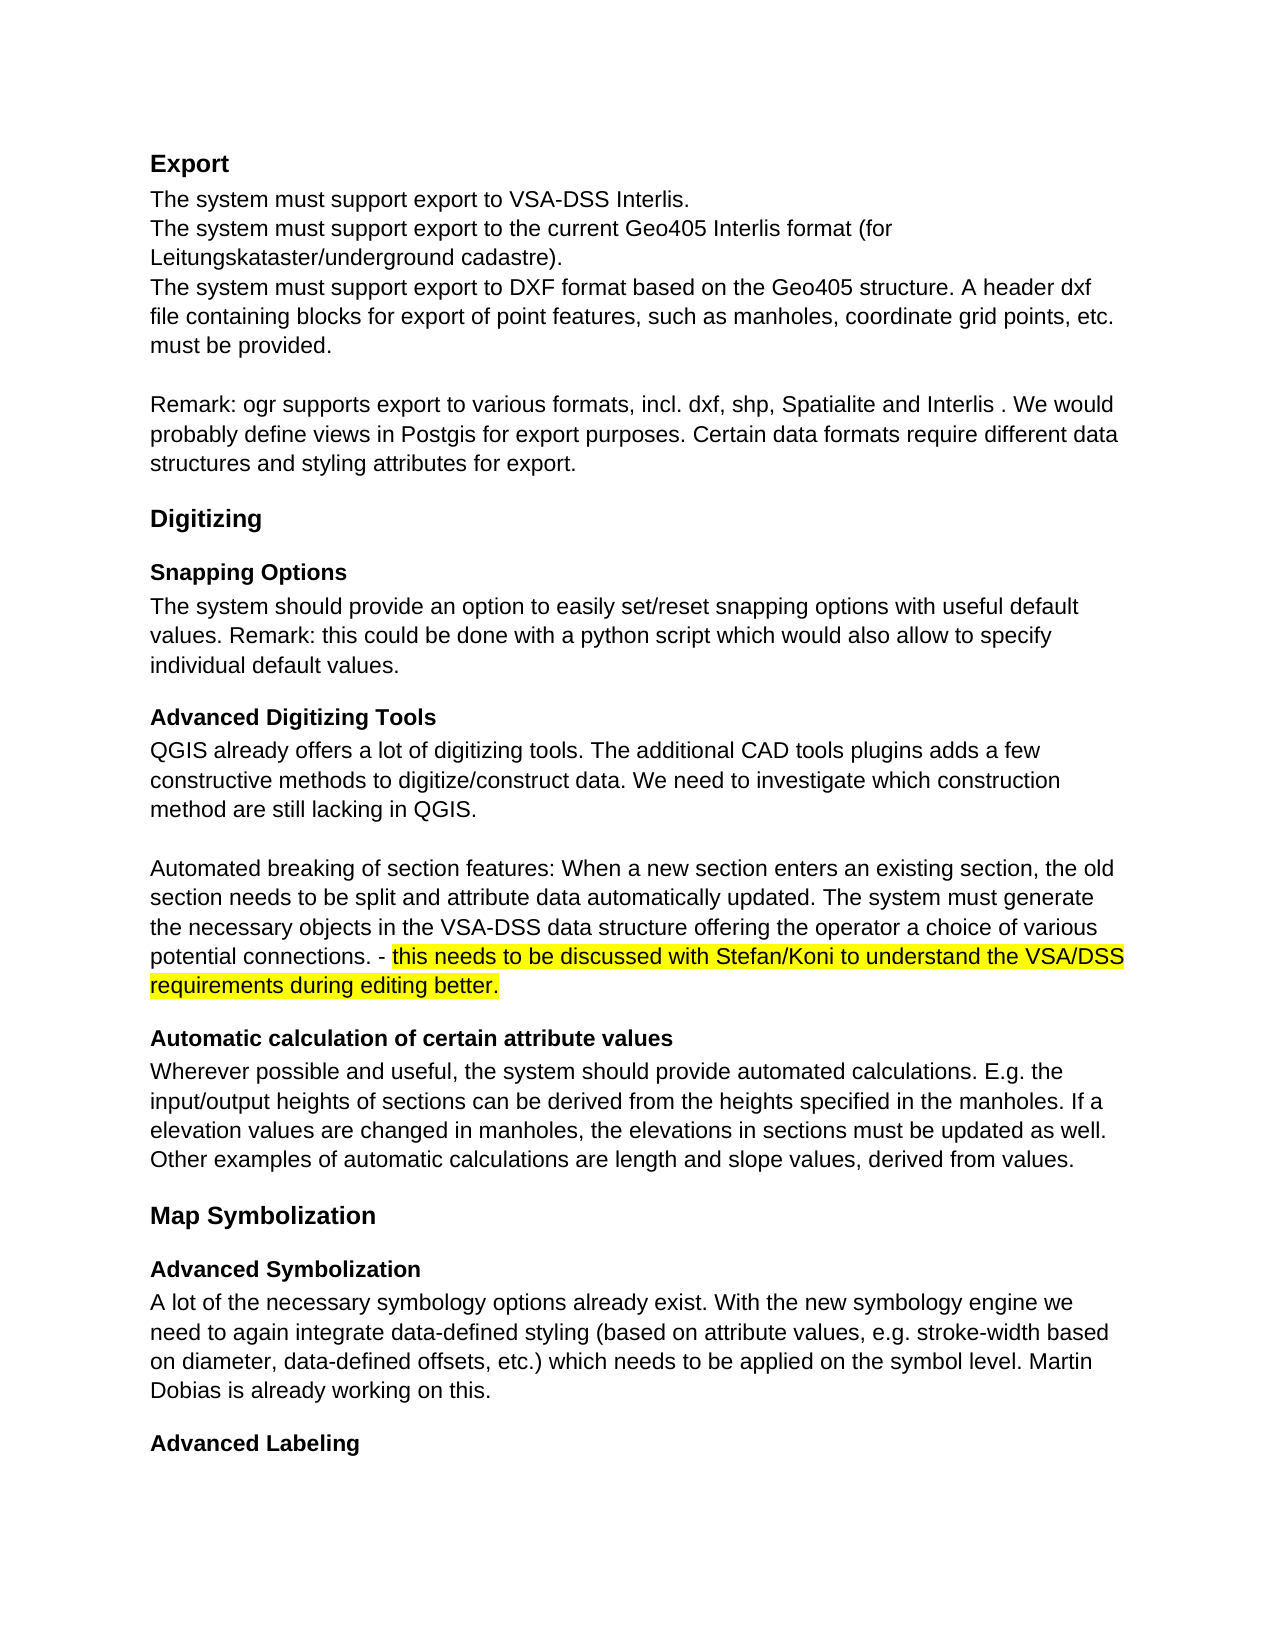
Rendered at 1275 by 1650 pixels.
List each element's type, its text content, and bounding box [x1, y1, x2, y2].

subtitle Map Symbolization [150, 1201, 1125, 1229]
subtitle Export [150, 150, 1125, 178]
subtitle Advanced Digitizing Tools [150, 704, 1125, 730]
text Wherever possible and useful, the system should provide automated calculations. E.g. the input/output heights of sections can be derived from the heights specified in the manholes. If a elevation values are changed in manholes, the elevations in sections must be updated as well. Other examples of automatic calculations are length and slope values, derived from values. [150, 1059, 1125, 1173]
subtitle Advanced Symbolization [150, 1256, 1125, 1282]
subtitle Snapping Options [150, 560, 1125, 586]
text QGIS already offers a lot of digitizing tools. The additional CAD tools plugins adds a few constructive methods to digitize/construct data. We need to investigate which construction method are still lacking in QGIS. [150, 738, 1125, 822]
text The system must support export to DXF format based on the Geo405 structure. A header dxf file containing blocks for export of point features, such as manholes, coordinate grid points, etc. must be provided. [150, 274, 1125, 359]
text The system should provide an option to easily set/reset snapping options with useful default values. Remark: this could be done with a python script which would also allow to specify individual default values. [150, 593, 1125, 678]
text Remark: ogr supports export to various formats, incl. dxf, shp, Spatialite and Interlis . We would probably define views in Postgis for export purposes. Certain data formats require different data structures and styling attributes for export. [150, 392, 1125, 476]
text The system must support export to VSA-DSS Interlis. [150, 186, 1125, 212]
text A lot of the necessary symbology options already exist. With the new symbology engine we need to again integrate data-defined styling (based on attribute values, e.g. stroke-width based on diameter, data-defined offsets, etc.) which needs to be applied on the symbol level. Martin Dobias is already working on this. [150, 1290, 1125, 1404]
text The system must support export to the current Geo405 Interlis format (for Leitungskataster/underground cadastre). [150, 216, 1125, 271]
text Automated breaking of section features: When a new section enters an existing section, the old section needs to be split and attribute data automatically updated. The system must generate the necessary objects in the VSA-DSS data structure offering the operator a choice of various potential connections. - this needs to be discussed with Stefan/Koni to understand the VSA/DSS requirements during editing better. [150, 856, 1125, 999]
subtitle Automatic calculation of certain attribute values [150, 1025, 1125, 1051]
subtitle Digitizing [150, 505, 1125, 533]
subtitle Advanced Labeling [150, 1430, 1125, 1456]
